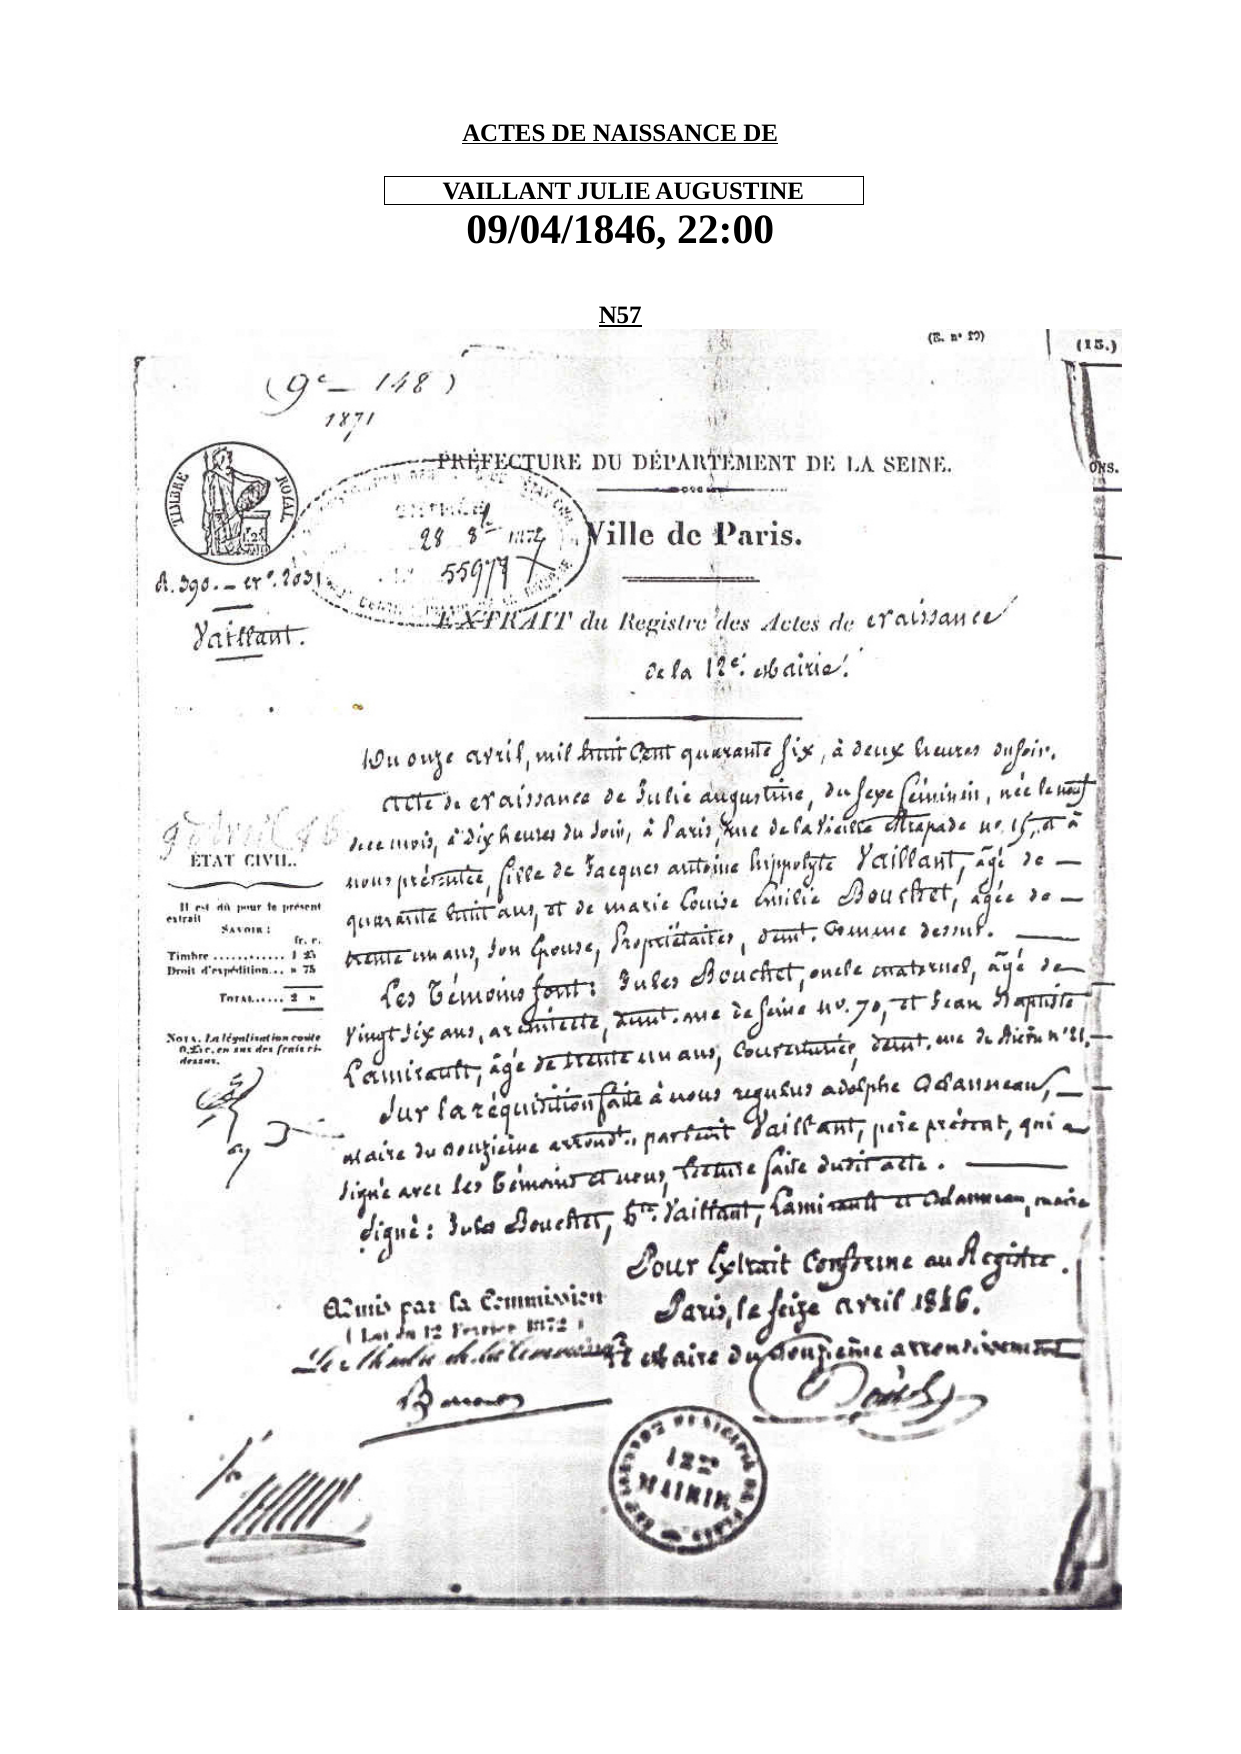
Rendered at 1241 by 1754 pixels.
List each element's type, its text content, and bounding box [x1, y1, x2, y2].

picture [118, 329, 1122, 1610]
text N57 [118, 300, 1122, 329]
text ACTES DE NAISSANCE DE [118, 118, 1122, 147]
text 09/04/1846, 22:00 [118, 204, 1122, 252]
text VAILLANT JULIE AUGUSTINE [385, 177, 863, 204]
